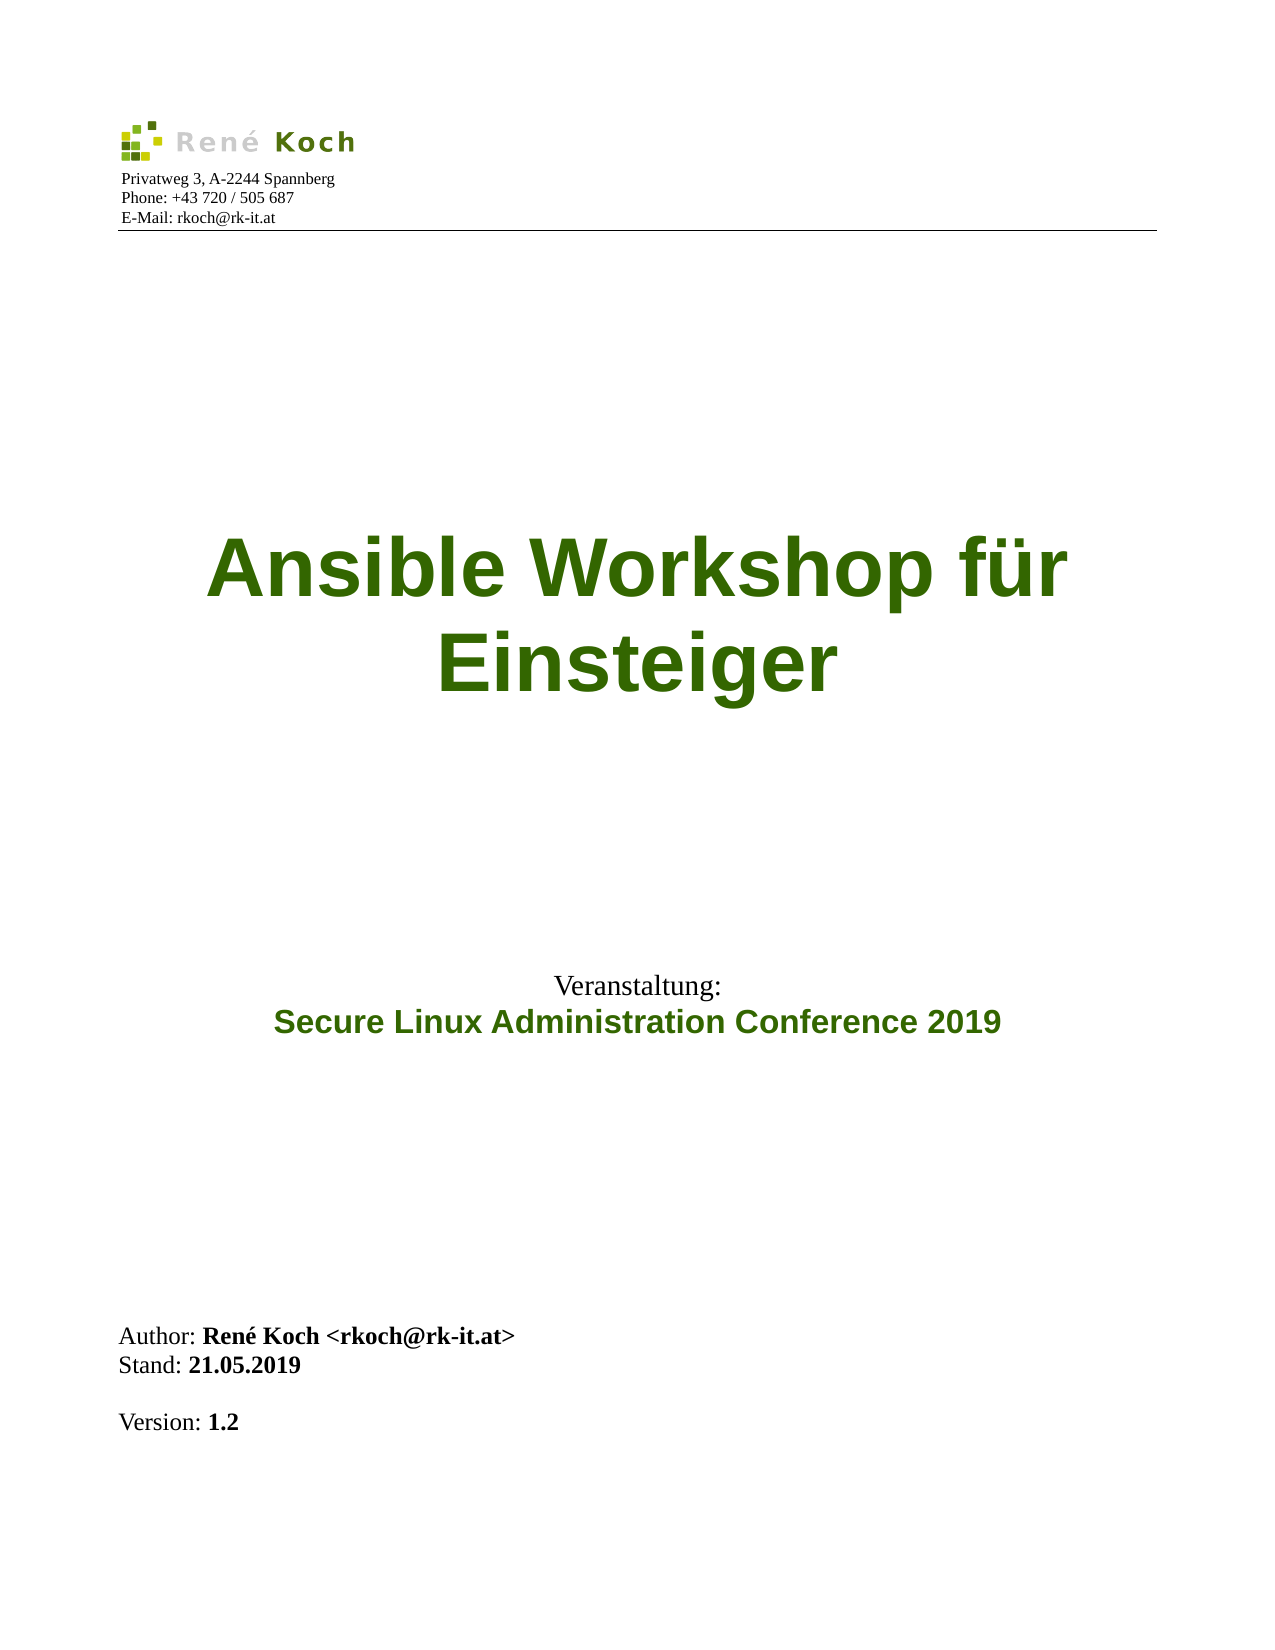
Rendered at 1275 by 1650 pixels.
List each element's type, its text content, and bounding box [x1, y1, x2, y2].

text Ansible Workshop für Einsteiger [118, 518, 1157, 709]
text Stand: 21.05.2019 [118, 1350, 1157, 1379]
text Veranstaltung: [118, 968, 1157, 1002]
text Version: 1.2 [118, 1407, 1157, 1436]
text Author: René Koch <rkoch@rk-it.at> [118, 1321, 1157, 1350]
text Secure Linux Administration Conference 2019 [118, 1002, 1157, 1040]
picture [121, 121, 354, 161]
